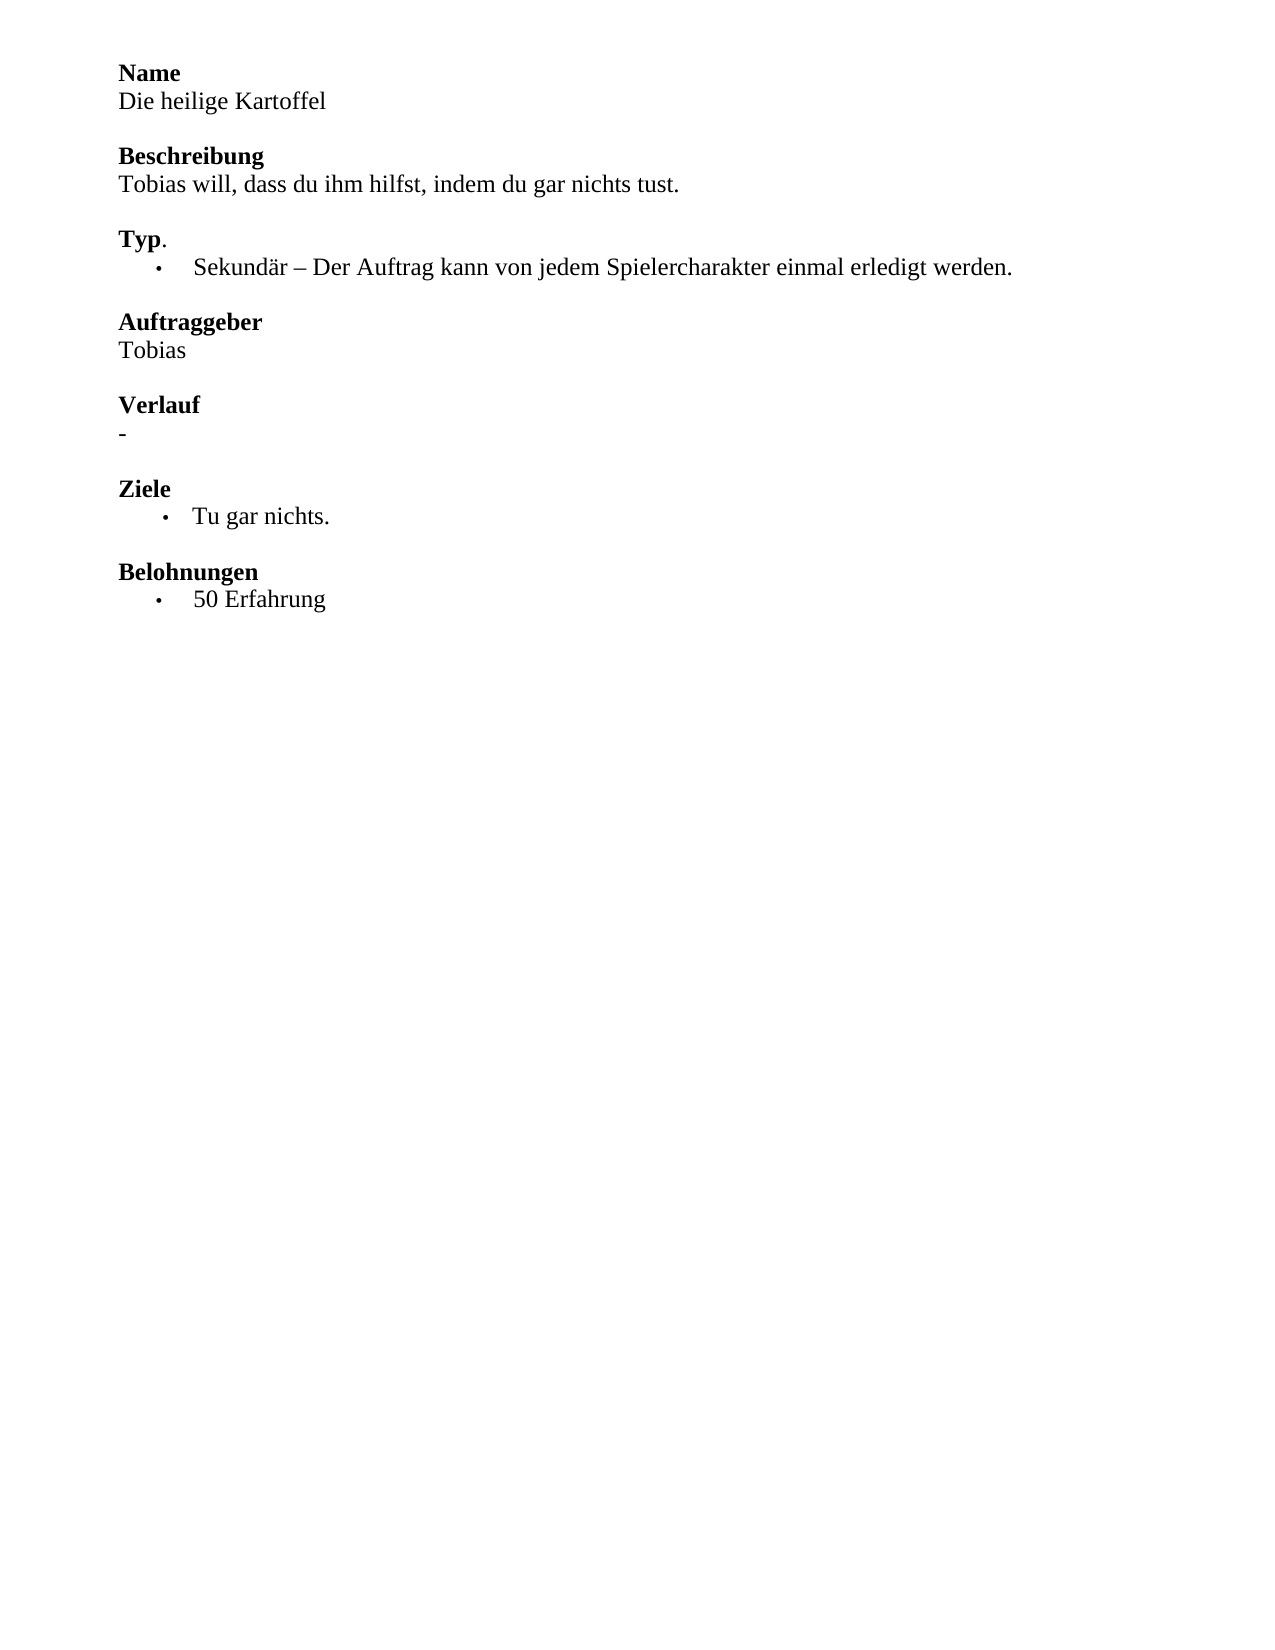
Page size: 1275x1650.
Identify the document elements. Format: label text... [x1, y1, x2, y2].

text Typ. [118, 225, 1216, 253]
text Ziele [118, 475, 1216, 502]
text Auftraggeber [118, 308, 1216, 336]
text Tobias will, dass du ihm hilfst, indem du gar nichts tust. [118, 170, 1216, 198]
text Die heilige Kartoffel [118, 87, 1216, 114]
text Name [118, 59, 1216, 87]
list 50 Erfahrung [156, 586, 1216, 613]
list Tu gar nichts. [162, 502, 1216, 530]
list Sekundär – Der Auftrag kann von jedem Spielercharakter einmal erledigt werden. [156, 253, 1216, 281]
text Beschreibung [118, 142, 1216, 170]
text Verlauf [118, 392, 1216, 419]
text Tobias [118, 336, 1216, 364]
text - [118, 419, 1216, 447]
text Belohnungen [118, 558, 1216, 586]
